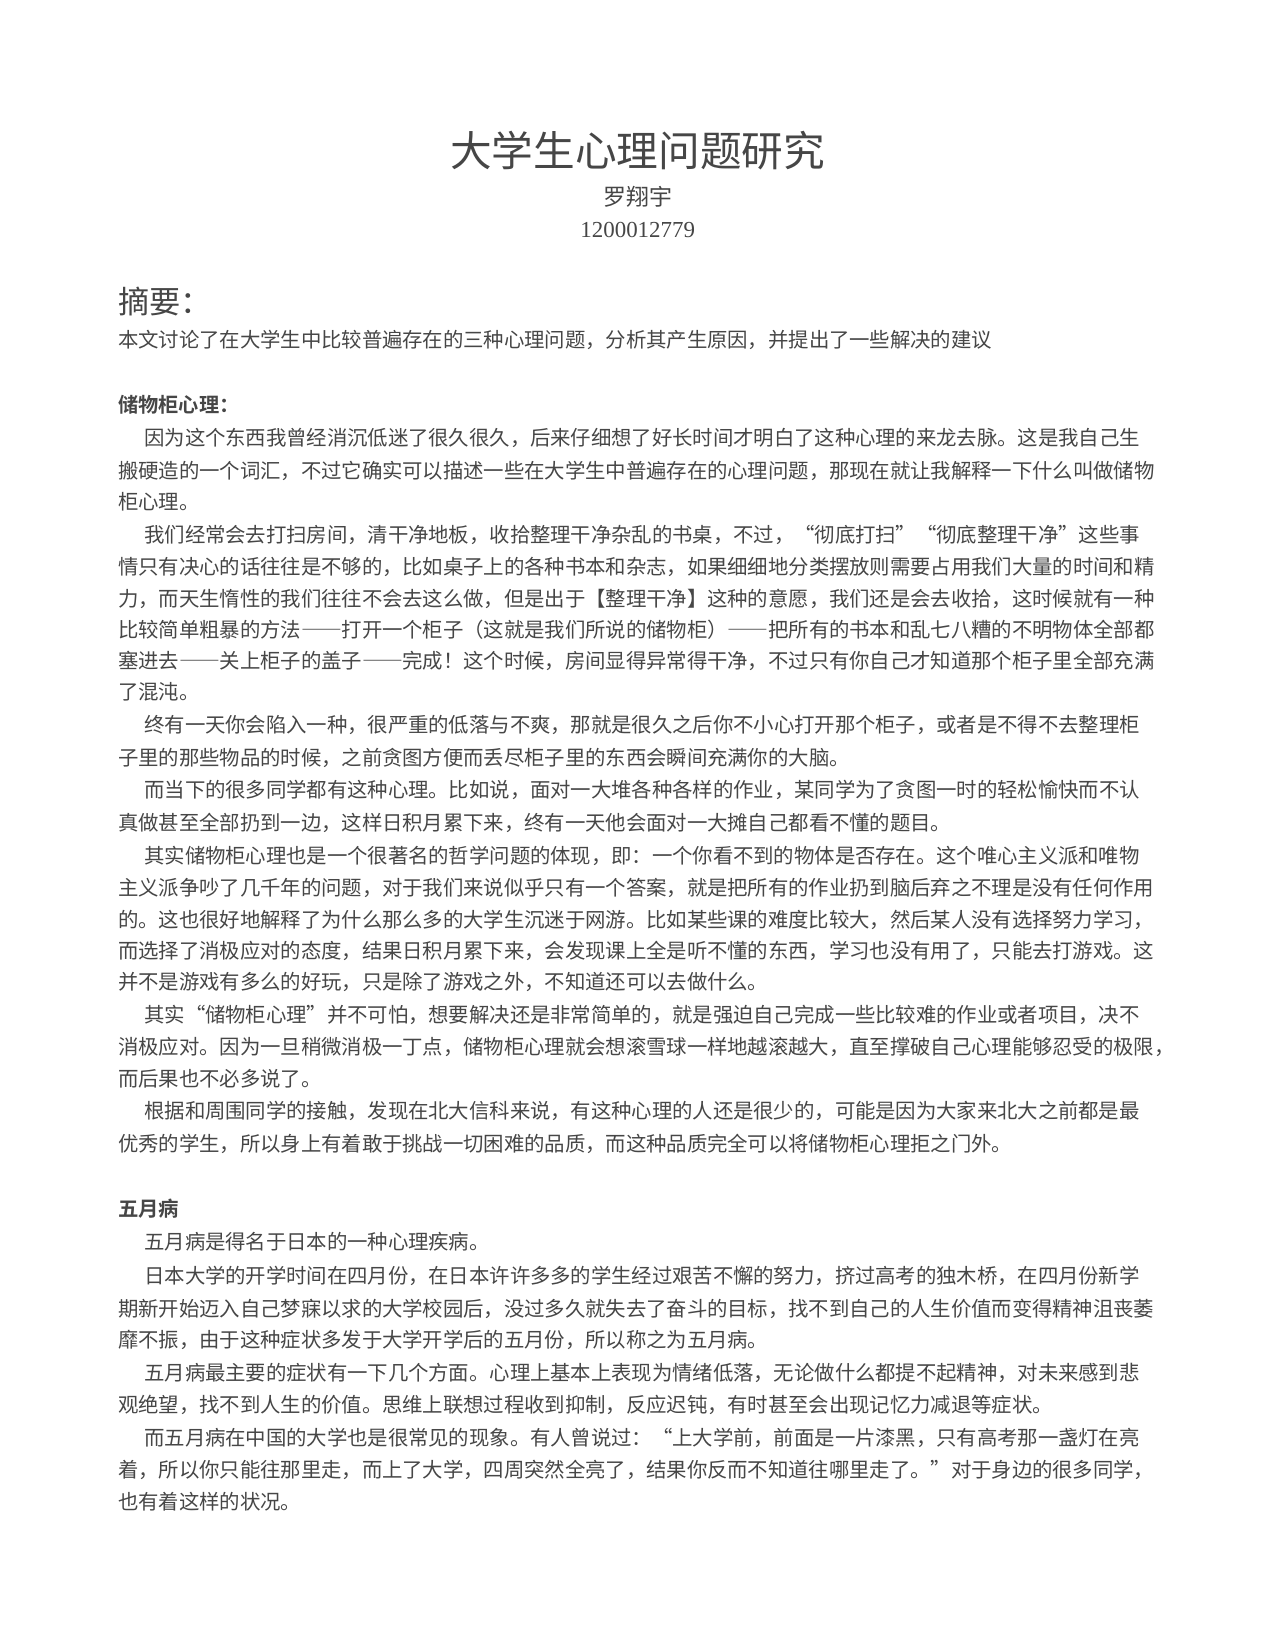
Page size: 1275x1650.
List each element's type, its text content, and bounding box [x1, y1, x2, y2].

text 本文讨论了在大学生中比较普遍存在的三种心理问题，分析其产生原因，并提出了一些解决的建议 [118, 322, 1157, 353]
text 而当下的很多同学都有这种心理。比如说，面对一大堆各种各样的作业，某同学为了贪图一时的轻松愉快而不认真做甚至全部扔到一边，这样日积月累下来，终有一天他会面对一大摊自己都看不懂的题目。 [118, 771, 1157, 836]
text 五月病 [118, 1191, 1157, 1222]
text 而五月病在中国的大学也是很常见的现象。有人曾说过：“上大学前，前面是一片漆黑，只有高考那一盏灯在亮着，所以你只能往那里走，而上了大学，四周突然全亮了，结果你反而不知道往哪里走了。”对于身边的很多同学，也有着这样的状况。 [118, 1418, 1157, 1515]
text 五月病是得名于日本的一种心理疾病。 [118, 1222, 1157, 1257]
text 其实储物柜心理也是一个很著名的哲学问题的体现，即：一个你看不到的物体是否存在。这个唯心主义派和唯物主义派争吵了几千年的问题，对于我们来说似乎只有一个答案，就是把所有的作业扔到脑后弃之不理是没有任何作用的。这也很好地解释了为什么那么多的大学生沉迷于网游。比如某些课的难度比较大，然后某人没有选择努力学习，而选择了消极应对的态度，结果日积月累下来，会发现课上全是听不懂的东西，学习也没有用了，只能去打游戏。这并不是游戏有多么的好玩，只是除了游戏之外，不知道还可以去做什么。 [118, 836, 1157, 995]
text 其实“储物柜心理”并不可怕，想要解决还是非常简单的，就是强迫自己完成一些比较难的作业或者项目，决不消极应对。因为一旦稍微消极一丁点，储物柜心理就会想滚雪球一样地越滚越大，直至撑破自己心理能够忍受的极限，而后果也不必多说了。 [118, 995, 1157, 1092]
text 终有一天你会陷入一种，很严重的低落与不爽，那就是很久之后你不小心打开那个柜子，或者是不得不去整理柜子里的那些物品的时候，之前贪图方便而丢尽柜子里的东西会瞬间充满你的大脑。 [118, 706, 1157, 771]
text 储物柜心理： [118, 387, 1157, 419]
text 五月病最主要的症状有一下几个方面。心理上基本上表现为情绪低落，无论做什么都提不起精神，对未来感到悲观绝望，找不到人生的价值。思维上联想过程收到抑制，反应迟钝，有时甚至会出现记忆力减退等症状。 [118, 1353, 1157, 1418]
text 摘要： [118, 277, 1157, 322]
text 因为这个东西我曾经消沉低迷了很久很久，后来仔细想了好长时间才明白了这种心理的来龙去脉。这是我自己生搬硬造的一个词汇，不过它确实可以描述一些在大学生中普遍存在的心理问题，那现在就让我解释一下什么叫做储物柜心理。 [118, 419, 1157, 515]
text 1200012779 [118, 212, 1157, 243]
text 日本大学的开学时间在四月份，在日本许许多多的学生经过艰苦不懈的努力，挤过高考的独木桥，在四月份新学期新开始迈入自己梦寐以求的大学校园后，没过多久就失去了奋斗的目标，找不到自己的人生价值而变得精神沮丧萎靡不振，由于这种症状多发于大学开学后的五月份，所以称之为五月病。 [118, 1257, 1157, 1353]
text 大学生心理问题研究 [118, 118, 1157, 178]
text 罗翔宇 [118, 178, 1157, 212]
text 我们经常会去打扫房间，清干净地板，收拾整理干净杂乱的书桌，不过，“彻底打扫”“彻底整理干净”这些事情只有决心的话往往是不够的，比如桌子上的各种书本和杂志，如果细细地分类摆放则需要占用我们大量的时间和精力，而天生惰性的我们往往不会去这么做，但是出于【整理干净】这种的意愿，我们还是会去收拾，这时候就有一种比较简单粗暴的方法——打开一个柜子（这就是我们所说的储物柜）——把所有的书本和乱七八糟的不明物体全部都塞进去——关上柜子的盖子——完成！这个时候，房间显得异常得干净，不过只有你自己才知道那个柜子里全部充满了混沌。 [118, 515, 1157, 706]
text 根据和周围同学的接触，发现在北大信科来说，有这种心理的人还是很少的，可能是因为大家来北大之前都是最优秀的学生，所以身上有着敢于挑战一切困难的品质，而这种品质完全可以将储物柜心理拒之门外。 [118, 1092, 1157, 1157]
